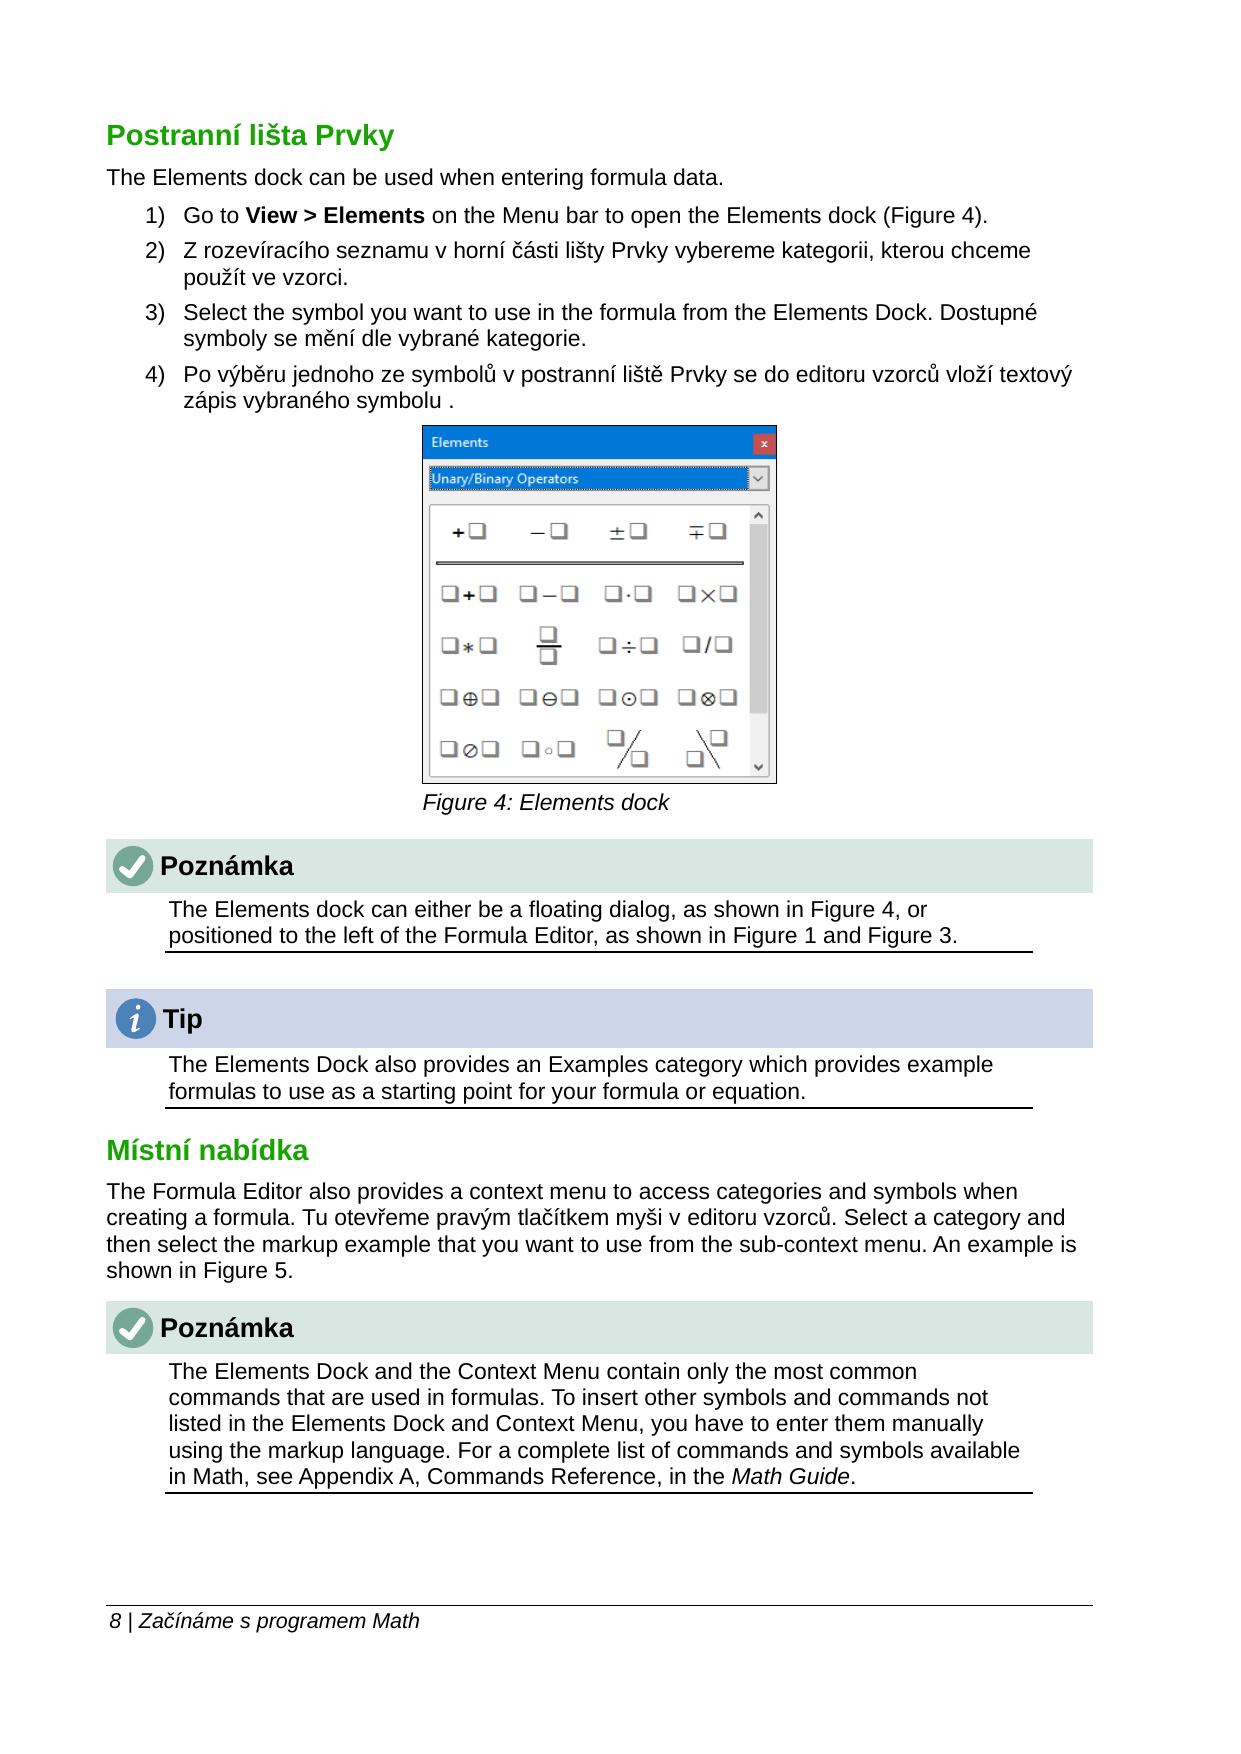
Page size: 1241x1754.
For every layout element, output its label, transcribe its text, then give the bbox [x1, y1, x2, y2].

text The Elements dock can be used when entering formula data. [106, 163, 1093, 190]
subtitle Poznámka [106, 1301, 1093, 1354]
subtitle Tip [106, 989, 1093, 1048]
list Go to View > Elements on the Menu bar to open the Elements dock (Figure 4). [165, 202, 1093, 229]
subtitle Poznámka [106, 839, 1093, 893]
list Select the symbol you want to use in the formula from the Elements Dock. Dostupné symboly se mění dle vybrané kategorie. [165, 299, 1093, 352]
text The Elements Dock and the Context Menu contain only the most common commands that are used in formulas. To insert other symbols and commands not listed in the Elements Dock and Context Menu, you have to enter them manually using the markup language. For a complete list of commands and symbols available in Math, see Appendix A, Commands Reference, in the Math Guide. [165, 1354, 1033, 1492]
list Z rozevíracího seznamu v horní části lišty Prvky vybereme kategorii, kterou chceme použít ve vzorci. [165, 237, 1093, 290]
text The Elements Dock also provides an Examples category which provides example formulas to use as a starting point for your formula or equation. [165, 1048, 1033, 1107]
text The Formula Editor also provides a context menu to access categories and symbols when creating a formula. Tu otevřeme pravým tlačítkem myši v editoru vzorců. Select a category and then select the markup example that you want to use from the sub-context menu. An example is shown in Figure 5. [106, 1178, 1093, 1283]
list Po výběru jednoho ze symbolů v postranní liště Prvky se do editoru vzorců vloží textový zápis vybraného symbolu . [165, 361, 1093, 413]
subtitle Postranní lišta Prvky [106, 118, 1093, 152]
picture [423, 426, 776, 783]
text The Elements dock can either be a floating dialog, as shown in Figure 4, or positioned to the left of the Formula Editor, as shown in Figure 1 and Figure 3. [165, 893, 1033, 951]
text Figure 4: Elements dock [422, 784, 777, 816]
subtitle Místní nabídka [106, 1133, 1093, 1166]
